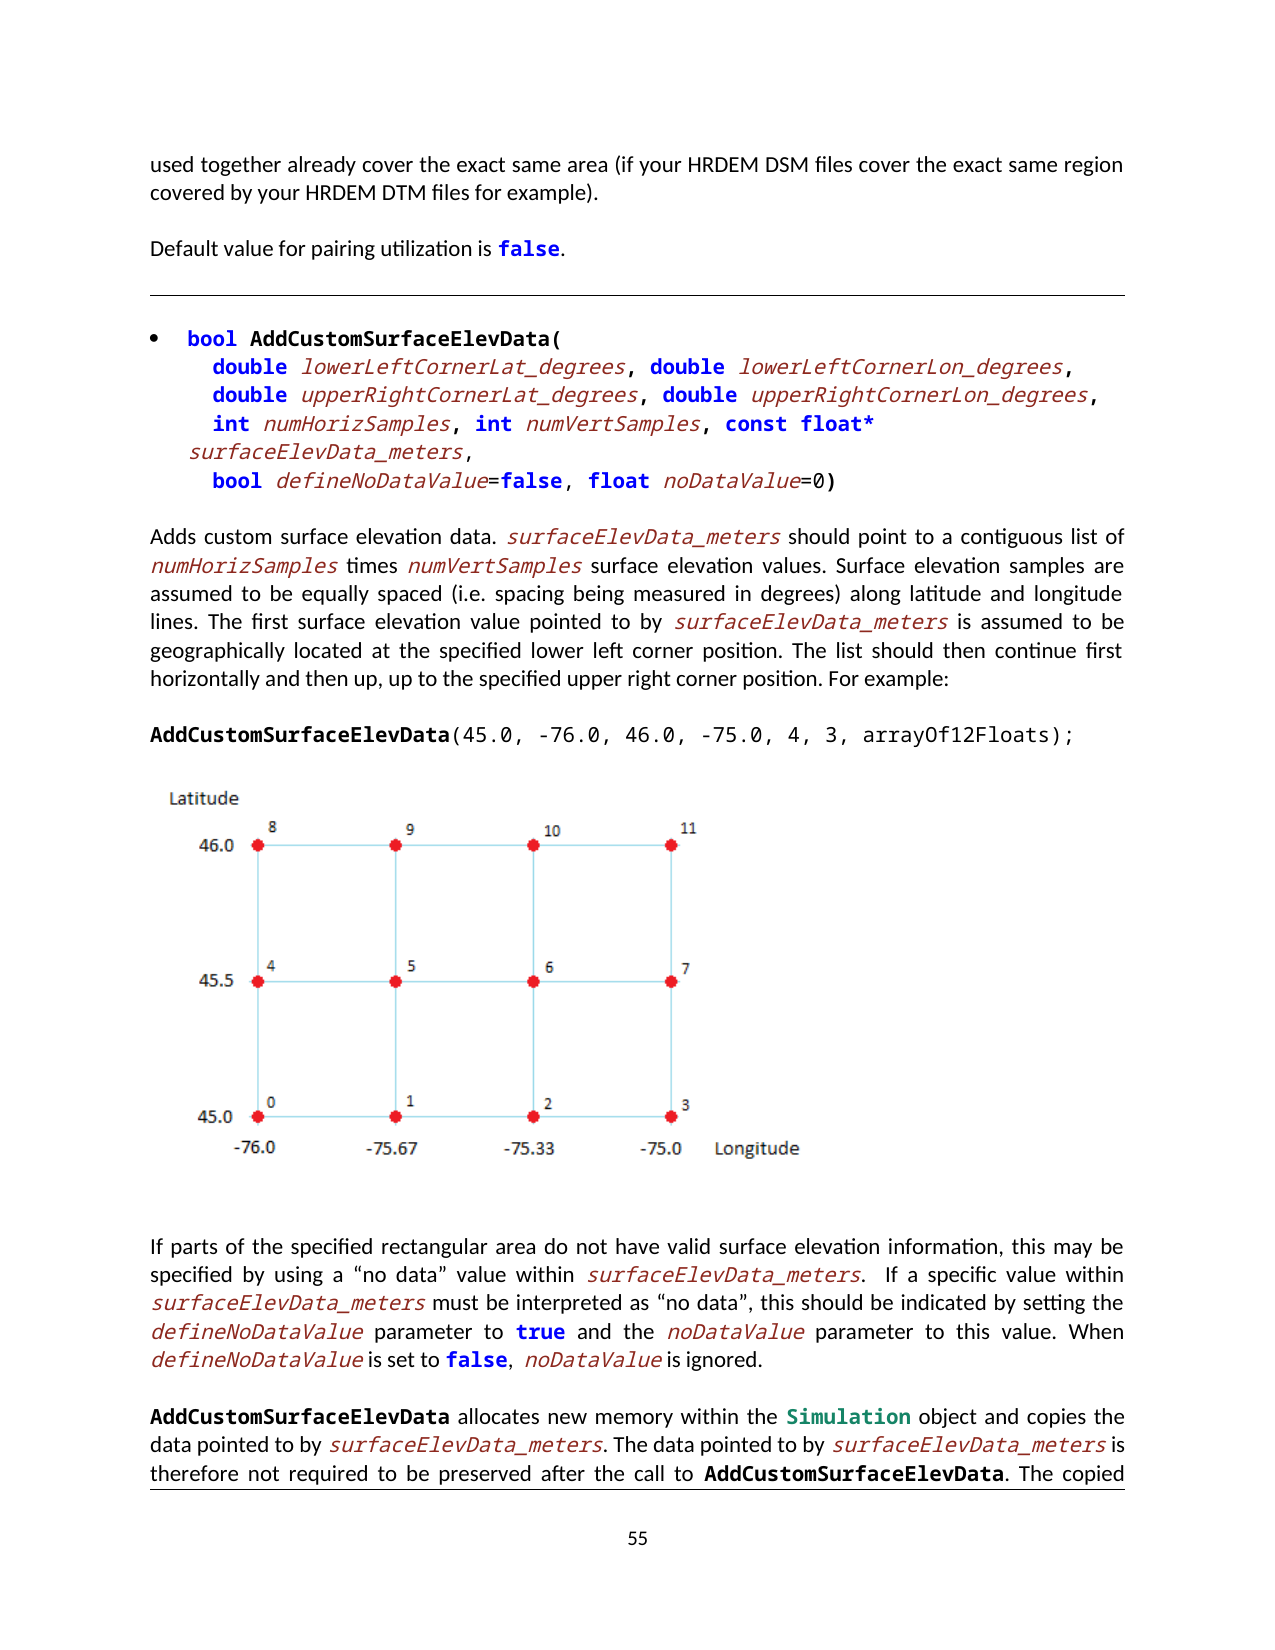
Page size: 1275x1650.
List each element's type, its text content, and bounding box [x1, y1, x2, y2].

text AddCustomSurfaceElevData(45.0, -76.0, 46.0, -75.0, 4, 3, arrayOf12Floats); [150, 720, 1125, 748]
text Adds custom surface elevation data. surfaceElevData_meters should point to a contiguous list of numHorizSamples times numVertSamples surface elevation values. Surface elevation samples are assumed to be equally spaced (i.e. spacing being measured in degrees) along latitude and longitude lines. The first surface elevation value pointed to by surfaceElevData_meters is assumed to be geographically located at the specified lower left corner position. The list should then continue first horizontally and then up, up to the specified upper right corner position. For example: [150, 522, 1125, 692]
picture [150, 769, 836, 1203]
text used together already cover the exact same area (if your HRDEM DSM files cover the exact same region covered by your HRDEM DTM files for example). [150, 150, 1125, 206]
text Default value for pairing utilization is false. [150, 234, 1125, 264]
list bool AddCustomSurfaceElevData( double lowerLeftCornerLat_degrees, double lowerLeftCornerLon_degrees, double upperRightCornerLat_degrees, double upperRightCornerLon_degrees, int numHorizSamples, int numVertSamples, const float* surfaceElevData_meters, bool defineNoDataValue=false, float noDataValue=0) [150, 324, 1125, 494]
text If parts of the specified rectangular area do not have valid surface elevation information, this may be specified by using a “no data” value within surfaceElevData_meters. If a specific value within surfaceElevData_meters must be interpreted as “no data”, this should be indicated by setting the defineNoDataValue parameter to true and the noDataValue parameter to this value. When defineNoDataValue is set to false, noDataValue is ignored. [150, 1232, 1125, 1374]
text AddCustomSurfaceElevData allocates new memory within the Simulation object and copies the data pointed to by surfaceElevData_meters. The data pointed to by surfaceElevData_meters is therefore not required to be preserved after the call to AddCustomSurfaceElevData. The copied [150, 1402, 1125, 1489]
